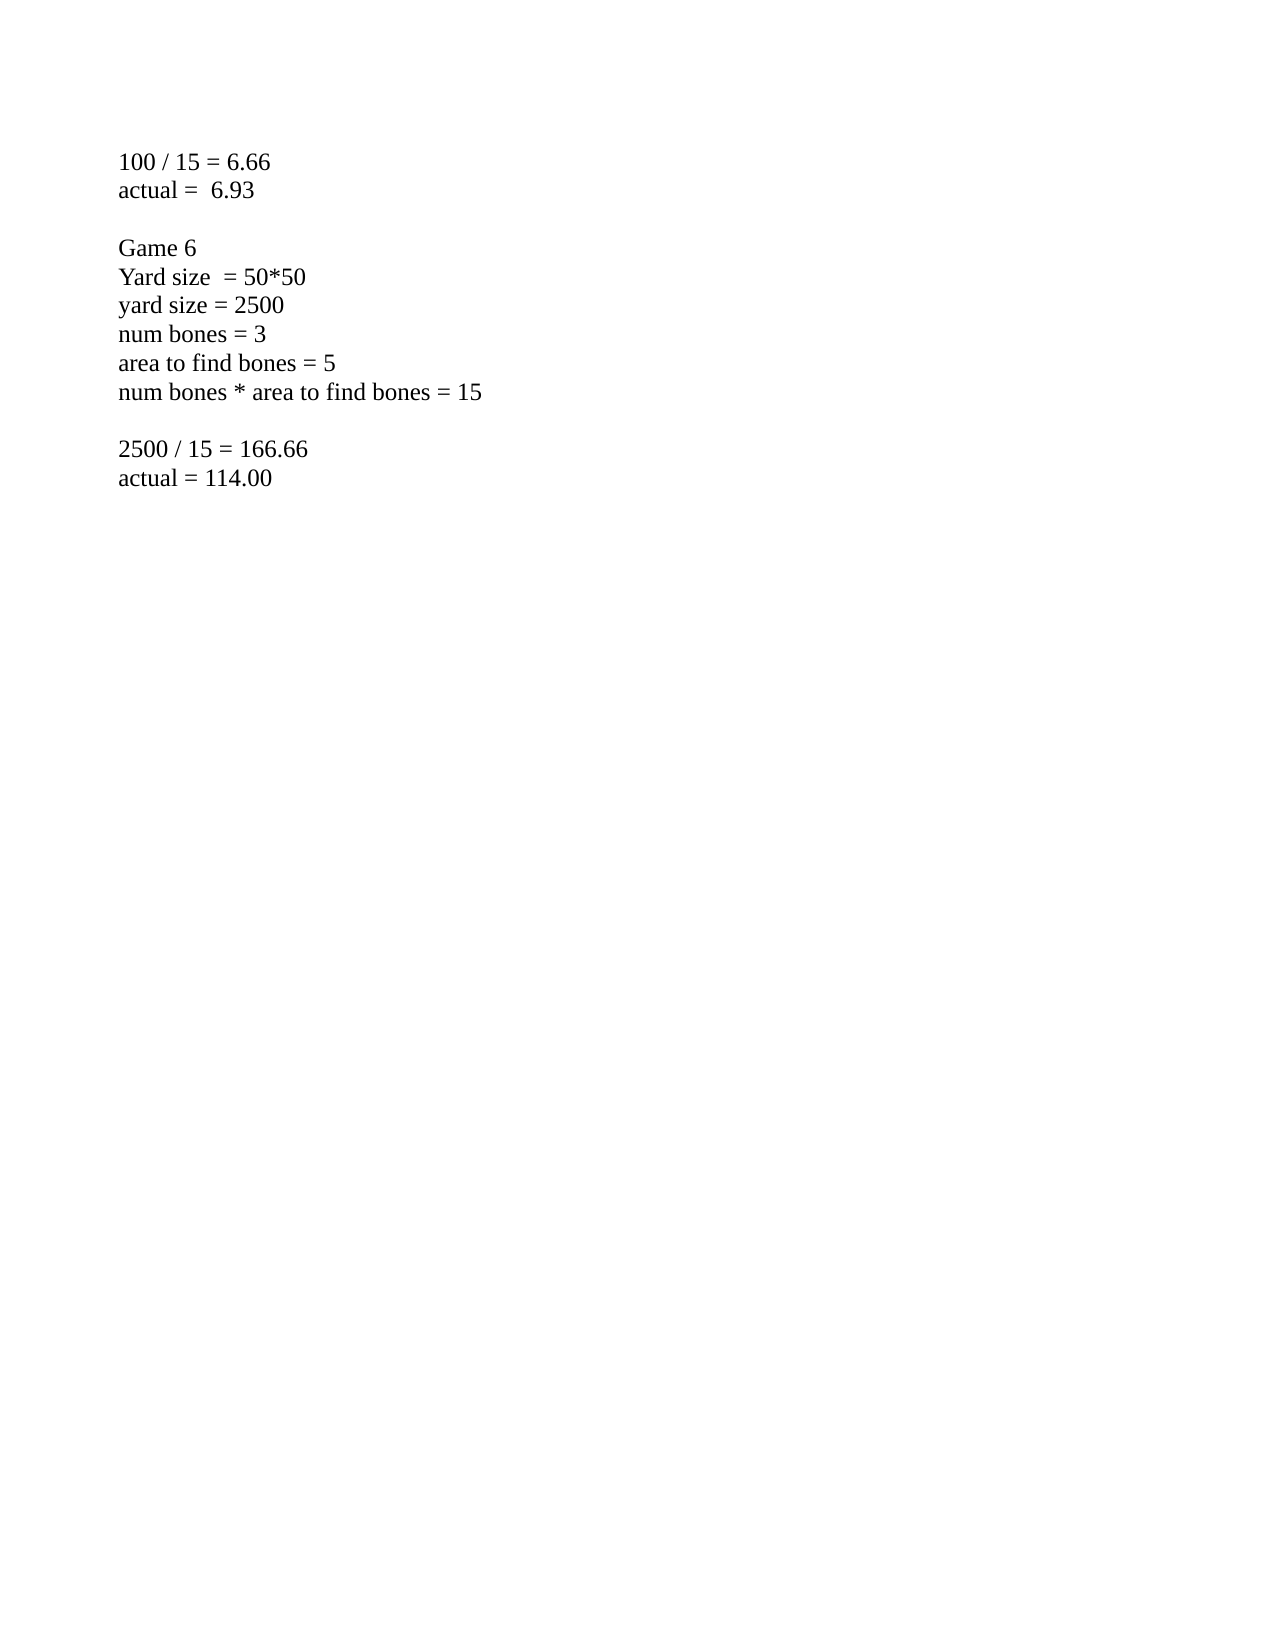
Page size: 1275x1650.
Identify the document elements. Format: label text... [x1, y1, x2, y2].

text Yard size = 50*50 [118, 262, 1157, 291]
text 100 / 15 = 6.66 [118, 147, 1157, 176]
text num bones * area to find bones = 15 [118, 377, 1157, 406]
text Game 6 [118, 233, 1157, 262]
text actual = 6.93 [118, 176, 1157, 204]
text num bones = 3 [118, 319, 1157, 348]
text area to find bones = 5 [118, 348, 1157, 377]
text actual = 114.00 [118, 463, 1157, 492]
text yard size = 2500 [118, 291, 1157, 319]
text 2500 / 15 = 166.66 [118, 434, 1157, 463]
